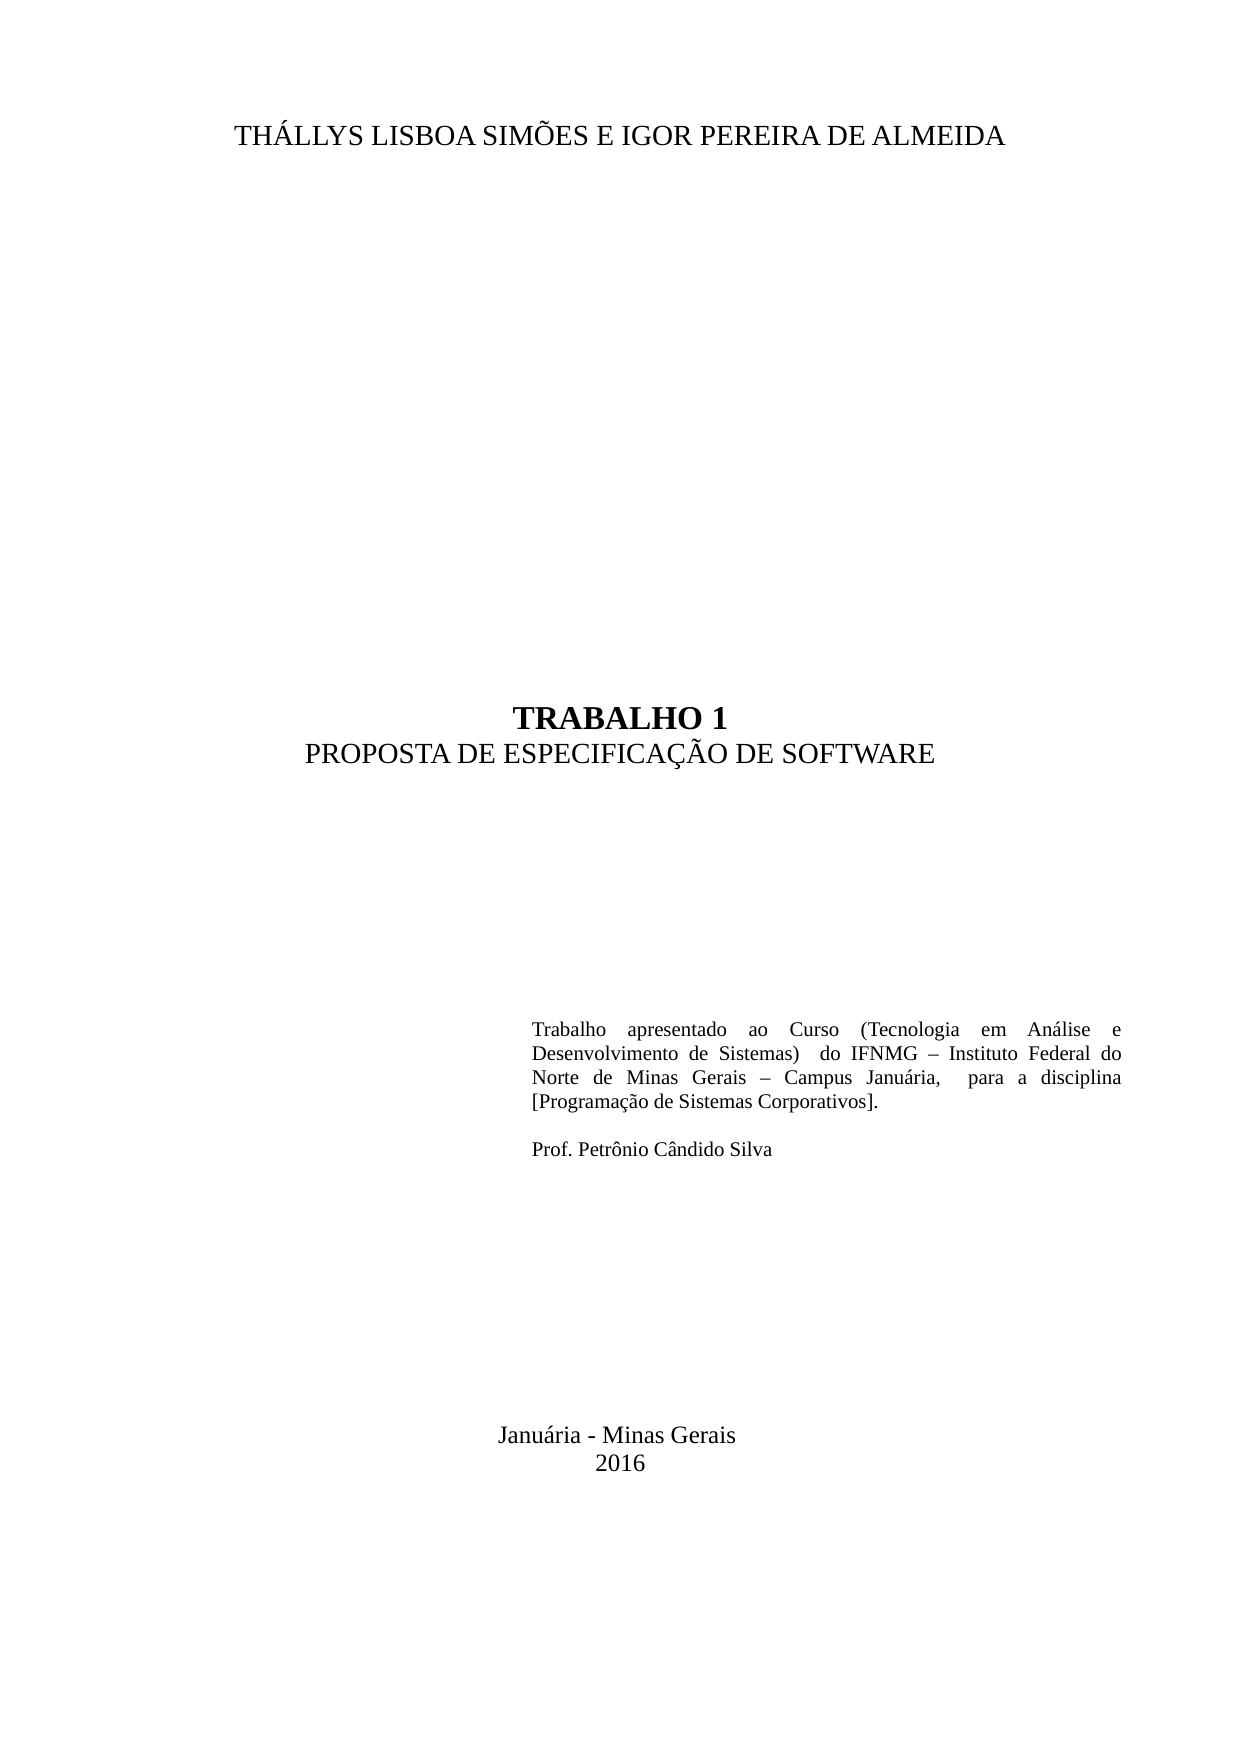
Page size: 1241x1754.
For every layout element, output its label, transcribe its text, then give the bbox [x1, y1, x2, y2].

text TRABALHO 1 [118, 698, 1122, 736]
text Prof. Petrônio Cândido Silva [532, 1137, 1122, 1161]
text PROPOSTA DE ESPECIFICAÇÃO DE SOFTWARE [118, 736, 1122, 770]
text Trabalho apresentado ao Curso (Tecnologia em Análise e Desenvolvimento de Sistemas) do IFNMG – Instituto Federal do Norte de Minas Gerais – Campus Januária, para a disciplina [Programação de Sistemas Corporativos]. [532, 1017, 1122, 1113]
text Januária - Minas Gerais [118, 1420, 1122, 1448]
text THÁLLYS LISBOA SIMÕES E IGOR PEREIRA DE ALMEIDA [118, 118, 1122, 152]
text 2016 [118, 1448, 1122, 1477]
